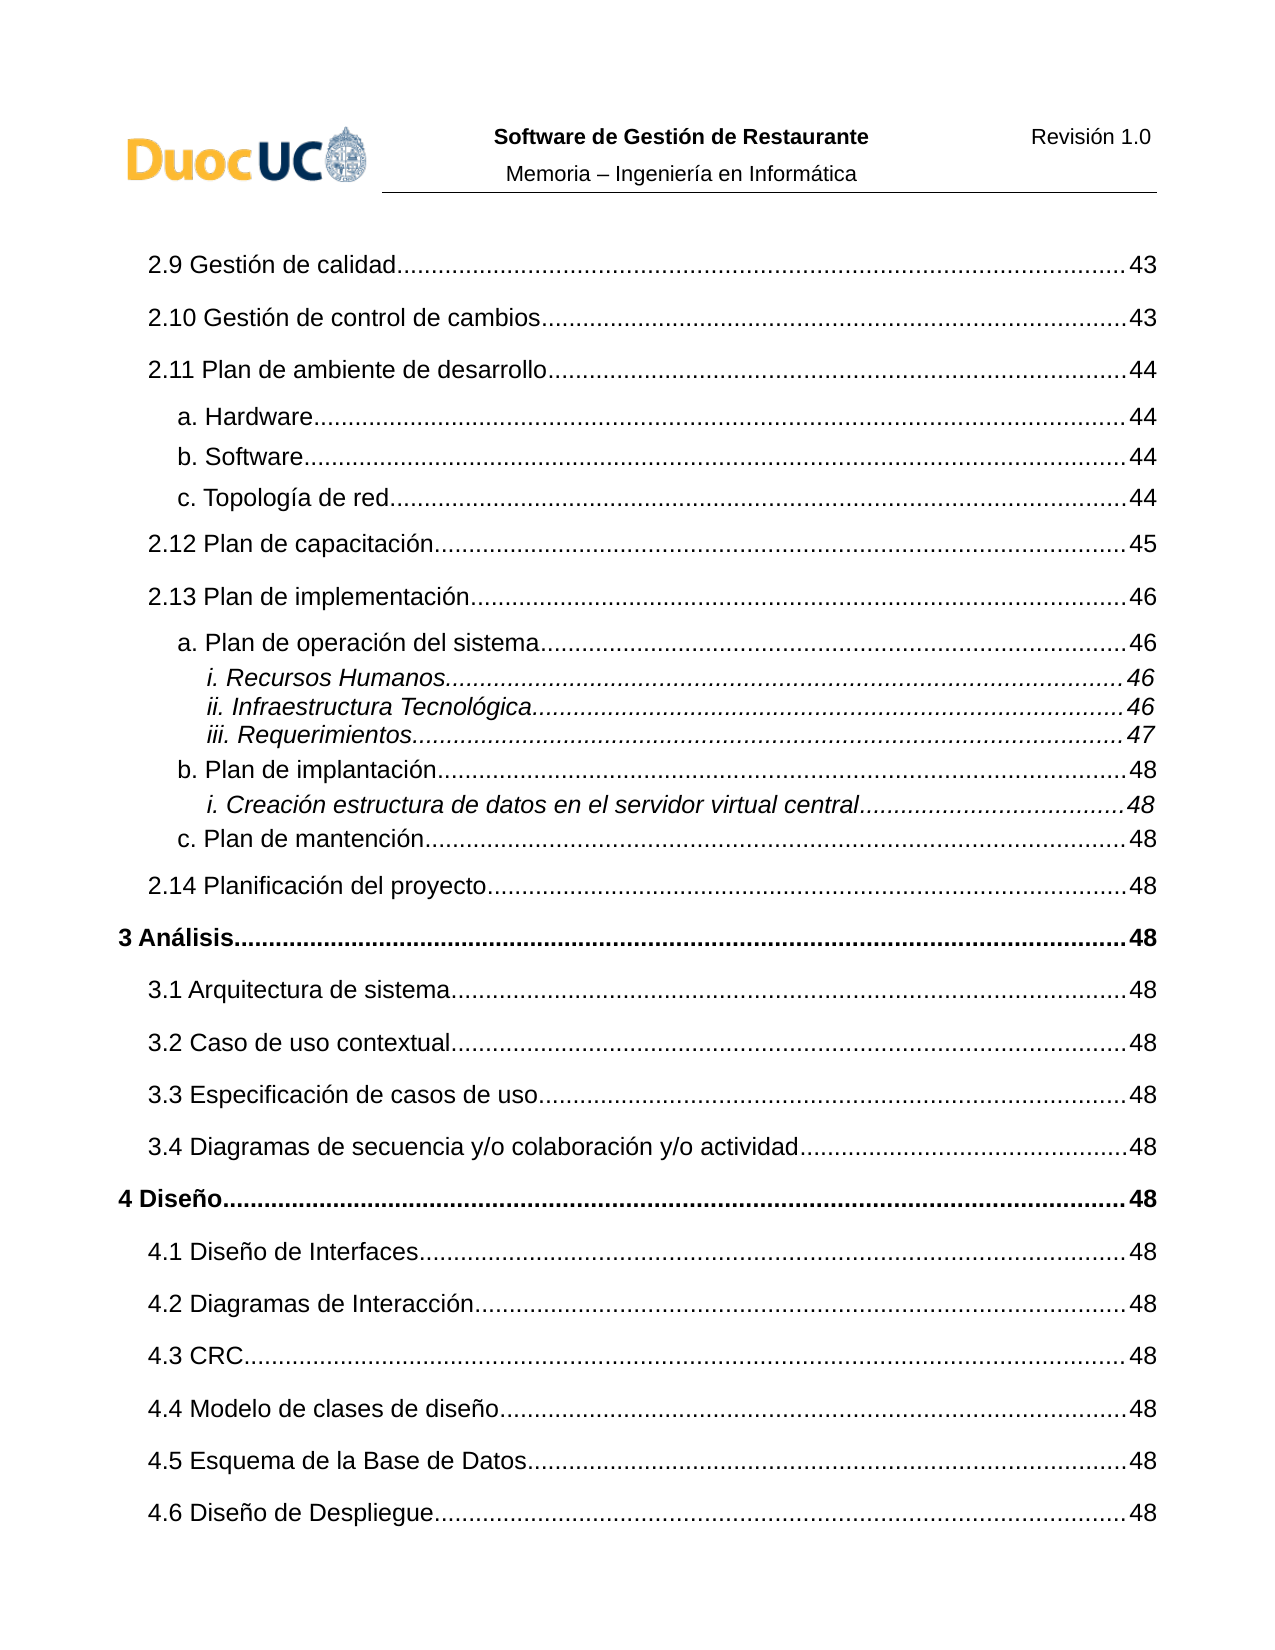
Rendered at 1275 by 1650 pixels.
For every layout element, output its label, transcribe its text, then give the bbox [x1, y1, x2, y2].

text 4.3 CRC 48 [148, 1341, 1157, 1370]
text 3.2 Caso de uso contextual 48 [148, 1028, 1157, 1056]
text a. Plan de operación del sistema 46 [177, 628, 1157, 657]
text 4.4 Modelo de clases de diseño 48 [148, 1394, 1157, 1422]
text i. Creación estructura de datos en el servidor virtual central 48 [207, 789, 1157, 818]
text 2.12 Plan de capacitación 45 [148, 529, 1157, 558]
text a. Hardware 44 [177, 402, 1157, 430]
text c. Topología de red 44 [177, 483, 1157, 512]
text 3.3 Especificación de casos de uso 48 [148, 1080, 1157, 1109]
picture [123, 123, 371, 187]
text i. Recursos Humanos 46 [207, 663, 1157, 691]
text 4 Diseño 48 [118, 1184, 1157, 1213]
text 2.14 Planificación del proyecto 48 [148, 871, 1157, 899]
text 4.6 Diseño de Despliegue 48 [148, 1498, 1157, 1527]
text b. Software 44 [177, 442, 1157, 471]
text 4.5 Esquema de la Base de Datos 48 [148, 1446, 1157, 1475]
text 3.4 Diagramas de secuencia y/o colaboración y/o actividad 48 [148, 1132, 1157, 1161]
text ii. Infraestructura Tecnológica 46 [207, 691, 1157, 720]
text 3 Análisis 48 [118, 923, 1157, 952]
text iii. Requerimientos 47 [207, 720, 1157, 749]
text c. Plan de mantención 48 [177, 824, 1157, 853]
text 4.1 Diseño de Interfaces 48 [148, 1237, 1157, 1266]
text 3.1 Arquitectura de sistema 48 [148, 975, 1157, 1004]
text 2.10 Gestión de control de cambios 43 [148, 303, 1157, 332]
text 2.11 Plan de ambiente de desarrollo 44 [148, 355, 1157, 384]
text b. Plan de implantación 48 [177, 755, 1157, 784]
text 2.13 Plan de implementación 46 [148, 582, 1157, 610]
text 4.2 Diagramas de Interacción 48 [148, 1289, 1157, 1318]
text 2.9 Gestión de calidad 43 [148, 251, 1157, 279]
